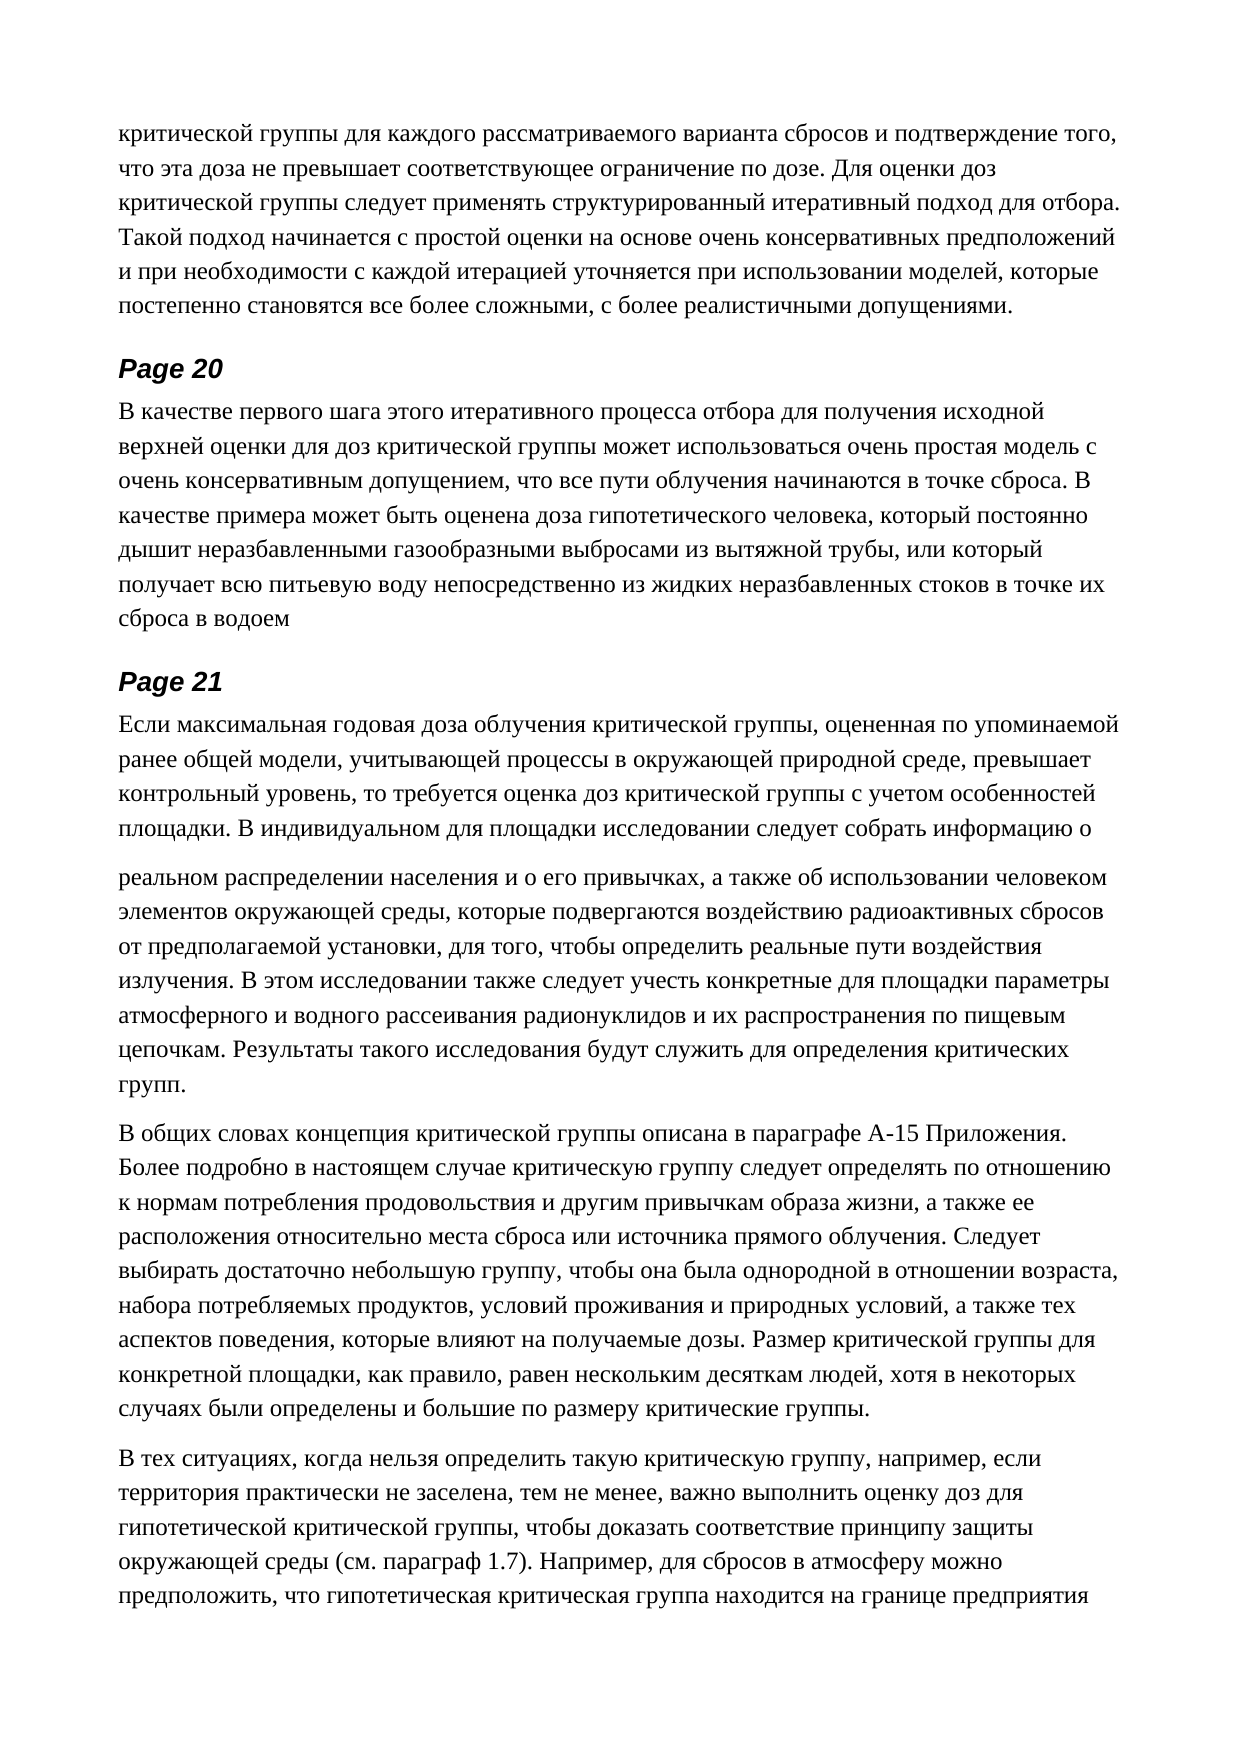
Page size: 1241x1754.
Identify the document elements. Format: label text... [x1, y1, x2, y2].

text В качестве первого шага этого итеративного процесса отбора для получения исходной верхней оценки для доз критической группы может использоваться очень простая модель с очень консервативным допущением, что все пути облучения начинаются в точке сброса. В качестве примера может быть оценена доза гипотетического человека, который постоянно дышит неразбавленными газообразными выбросами из вытяжной трубы, или который получает всю питьевую воду непосредственно из жидких неразбавленных стоков в точке их сброса в водоем [118, 396, 1122, 632]
subtitle Page 21 [118, 665, 1122, 697]
text В тех ситуациях, когда нельзя определить такую критическую группу, например, если территория практически не заселена, тем не менее, важно выполнить оценку доз для гипотетической критической группы, чтобы доказать соответствие принципу защиты окружающей среды (см. параграф 1.7). Например, для сбросов в атмосферу можно предположить, что гипотетическая критическая группа находится на границе предприятия [118, 1443, 1122, 1609]
text Если максимальная годовая доза облучения критической группы, оцененная по упоминаемой ранее общей модели, учитывающей процессы в окружающей природной среде, превышает контрольный уровень, то требуется оценка доз критической группы с учетом особенностей площадки. В индивидуальном для площадки исследовании следует собрать информацию о [118, 709, 1122, 841]
text В общих словах концепция критической группы описана в параграфе А-15 Приложения. Более подробно в настоящем случае критическую группу следует определять по отношению к нормам потребления продовольствия и другим привычкам образа жизни, а также ее расположения относительно места сброса или источника прямого облучения. Следует выбирать достаточно небольшую группу, чтобы она была однородной в отношении возраста, набора потребляемых продуктов, условий проживания и природных условий, а также тех аспектов поведения, которые влияют на получаемые дозы. Размер критической группы для конкретной площадки, как правило, равен нескольким десяткам людей, хотя в некоторых случаях были определены и большие по размеру критические группы. [118, 1118, 1122, 1422]
text реальном распределении населения и о его привычках, а также об использовании человеком элементов окружающей среды, которые подвергаются воздействию радиоактивных сбросов от предполагаемой установки, для того, чтобы определить реальные пути воздействия излучения. В этом исследовании также следует учесть конкретные для площадки параметры атмосферного и водного рассеивания радионуклидов и их распространения по пищевым цепочкам. Результаты такого исследования будут служить для определения критических групп. [118, 862, 1122, 1097]
subtitle Page 20 [118, 352, 1122, 384]
text критической группы для каждого рассматриваемого варианта сбросов и подтверждение того, что эта доза не превышает соответствующее ограничение по дозе. Для оценки доз критической группы следует применять структурированный итеративный подход для отбора. Такой подход начинается с простой оценки на основе очень консервативных предположений и при необходимости с каждой итерацией уточняется при использовании моделей, которые постепенно становятся все более сложными, с более реалистичными допущениями. [118, 118, 1122, 319]
